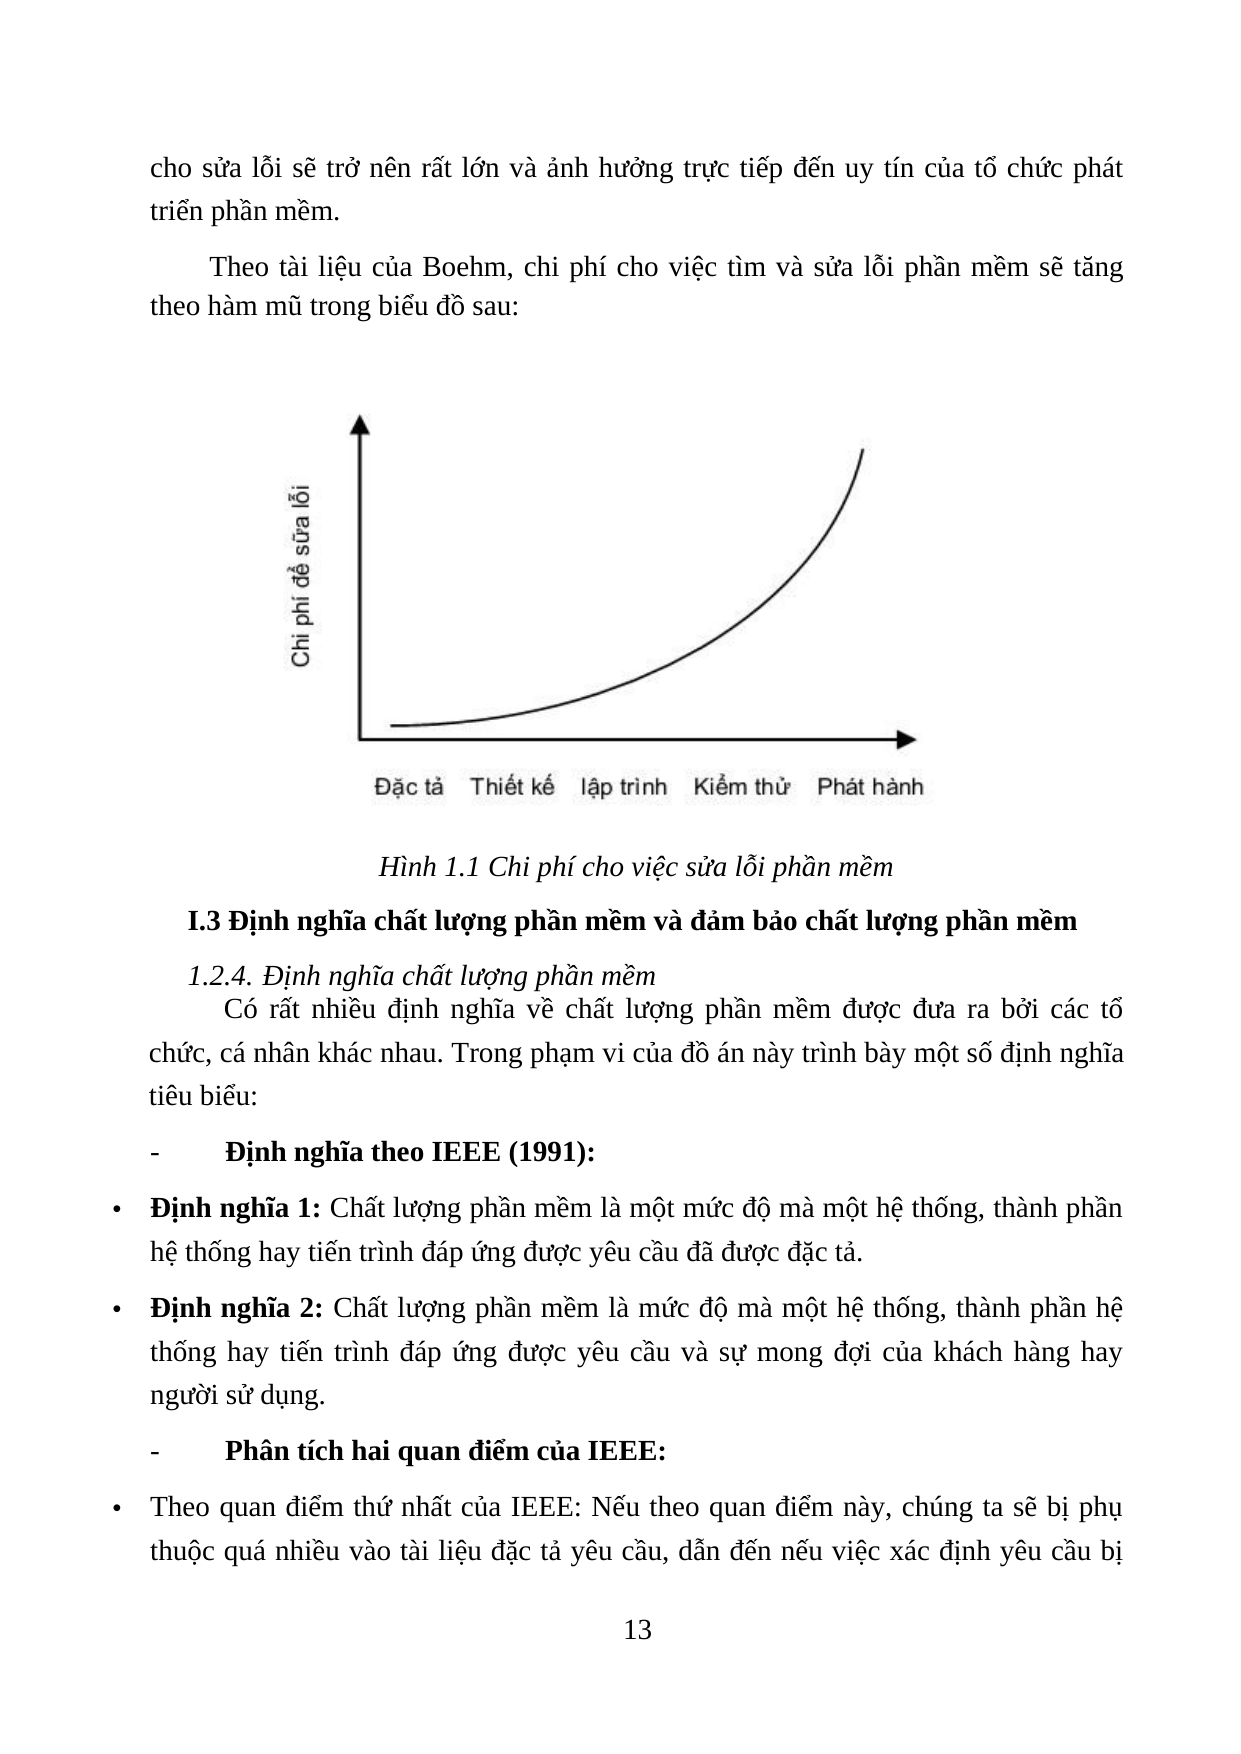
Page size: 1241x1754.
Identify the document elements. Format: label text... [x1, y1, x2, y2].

subtitle Định nghĩa chất lượng phần mềm [187, 958, 1125, 991]
text - Định nghĩa theo IEEE (1991): [150, 1134, 1125, 1168]
text - Phân tích hai quan điểm của IEEE: [150, 1433, 1125, 1467]
text Theo tài liệu của Boehm, chi phí cho việc tìm và sửa lỗi phần mềm sẽ tăng theo hàm mũ trong biểu đồ sau: [150, 249, 1125, 322]
text Hình 1.1 Chi phí cho việc sửa lỗi phần mềm [150, 849, 1125, 883]
text Có rất nhiều định nghĩa về chất lượng phần mềm được đưa ra bởi các tổ chức, cá nhân khác nhau. Trong phạm vi của đồ án này trình bày một số định nghĩa tiêu biểu: [149, 991, 1125, 1112]
list Theo quan điểm thứ nhất của IEEE: Nếu theo quan điểm này, chúng ta sẽ bị phụ thuộc quá nhiều vào tài liệu đặc tả yêu cầu, dẫn đến nếu việc xác định yêu cầu bị [112, 1489, 1124, 1566]
list Định nghĩa 1: Chất lượng phần mềm là một mức độ mà một hệ thống, thành phần hệ thống hay tiến trình đáp ứng được yêu cầu đã được đặc tả. [112, 1191, 1124, 1268]
text cho sửa lỗi sẽ trở nên rất lớn và ảnh hưởng trực tiếp đến uy tín của tổ chức phát triển phần mềm. [150, 150, 1125, 227]
list Định nghĩa 2: Chất lượng phần mềm là mức độ mà một hệ thống, thành phần hệ thống hay tiến trình đáp ứng được yêu cầu và sự mong đợi của khách hàng hay người sử dụng. [112, 1290, 1124, 1411]
picture [209, 365, 1013, 824]
subtitle I.3 Định nghĩa chất lượng phần mềm và đảm bảo chất lượng phần mềm [187, 903, 1125, 937]
